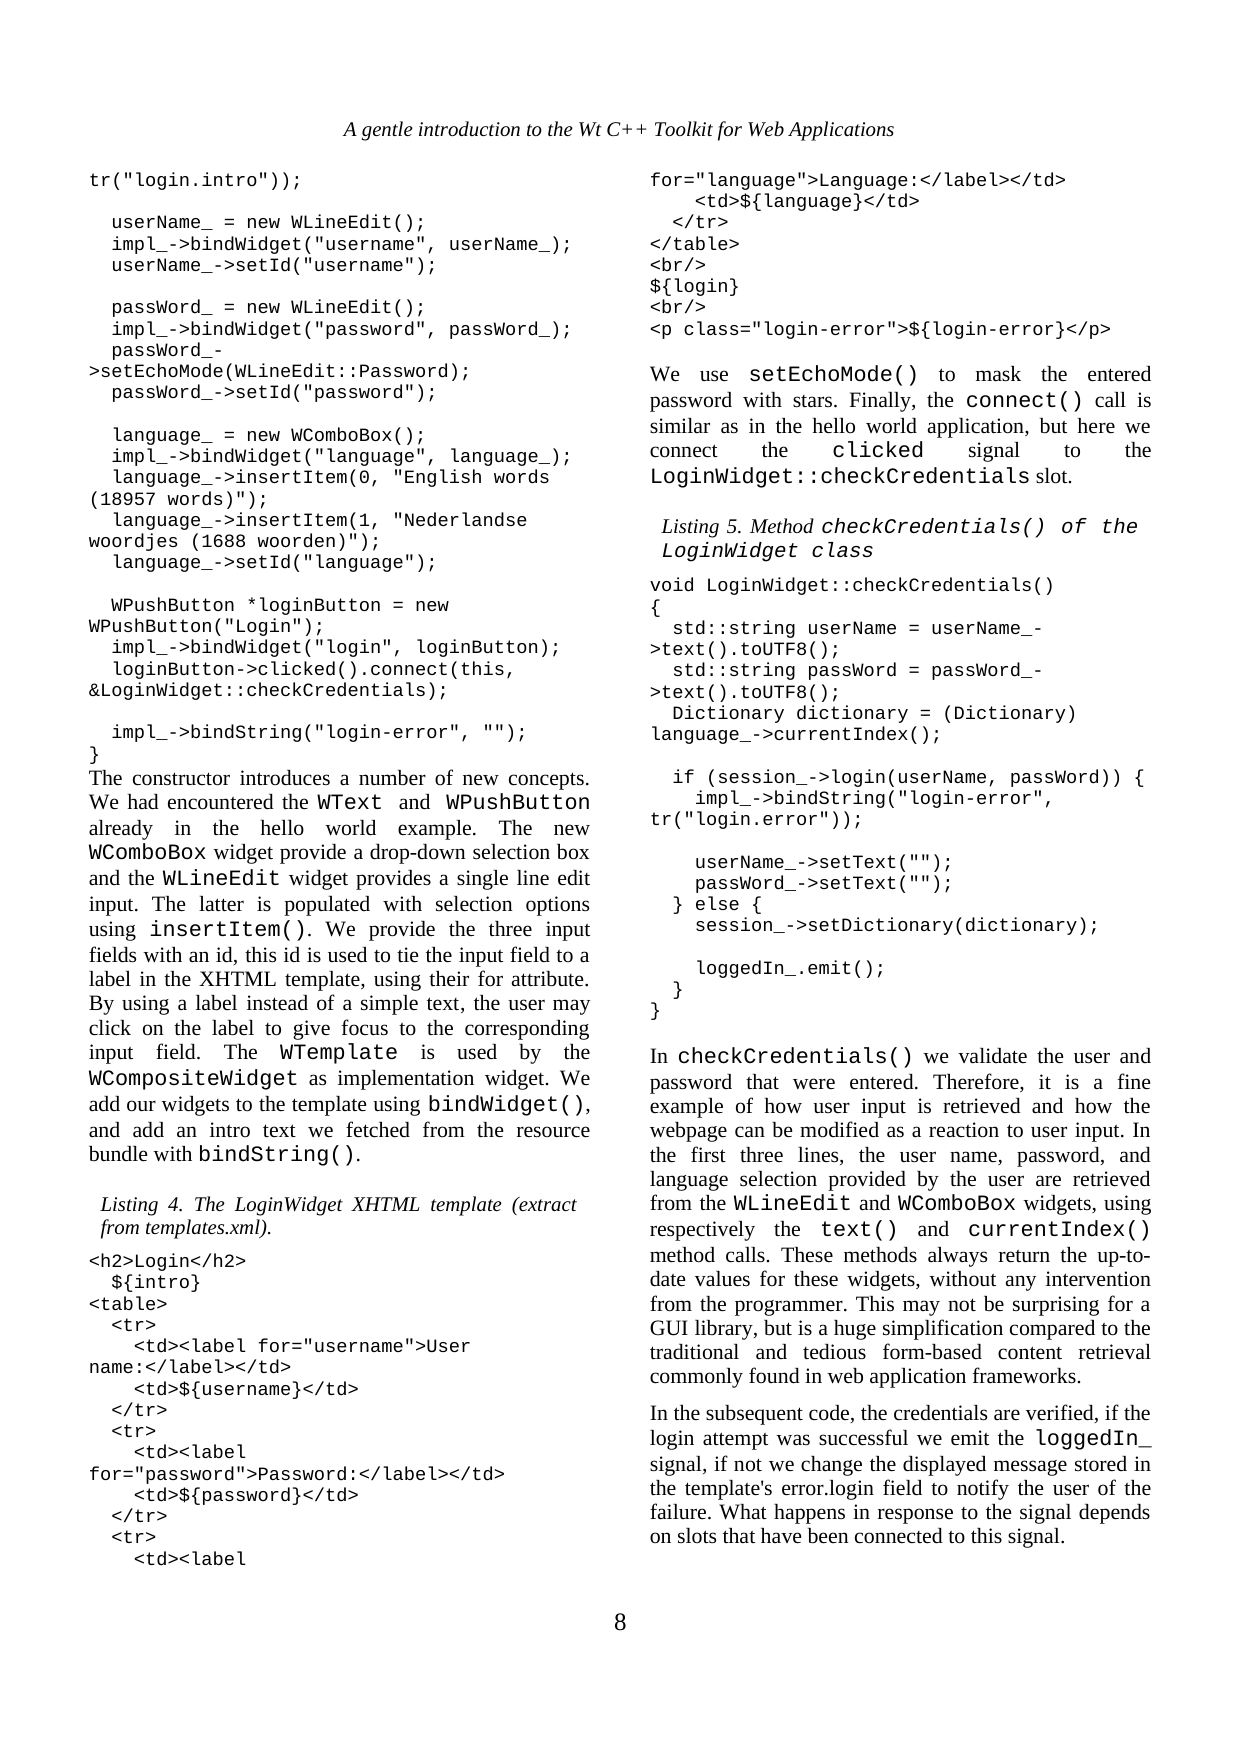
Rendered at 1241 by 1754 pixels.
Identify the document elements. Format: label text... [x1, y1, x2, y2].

text language_ = new WComboBox(); [88, 426, 591, 447]
text <table> [88, 1294, 591, 1316]
text <td>${password}</td> [88, 1486, 591, 1507]
text } else { [649, 895, 1152, 916]
text std::string passWord = passWord_->text().toUTF8(); [649, 661, 1152, 704]
text </table> [649, 234, 1152, 256]
text std::string userName = userName_->text().toUTF8(); [649, 619, 1152, 661]
text passWord_ = new WLineEdit(); [88, 298, 591, 319]
text } [649, 1001, 1152, 1022]
text language_->setId("language"); [88, 553, 591, 574]
text <td>${username}</td> [88, 1379, 591, 1401]
text </tr> [88, 1507, 591, 1528]
text loginButton->clicked().connect(this, &LoginWidget::checkCredentials); [88, 659, 591, 702]
text <td><label [88, 1549, 591, 1571]
text In the subsequent code, the credentials are verified, if the login attempt was successful we emit the loggedIn_ signal, if not we change the displayed message stored in the template's error.login field to notify the user of the failure. What happens in response to the signal depends on slots that have been connected to this signal. [649, 1401, 1152, 1549]
text <h2>Login</h2> [88, 1252, 591, 1273]
text passWord_->setText(""); [649, 874, 1152, 895]
text <p class="login-error">${login-error}</p> [649, 319, 1152, 341]
text ${intro} [88, 1273, 591, 1294]
text ${login} [649, 277, 1152, 298]
text loggedIn_.emit(); [649, 959, 1152, 980]
text <td><label for="password">Password:</label></td> [88, 1443, 591, 1486]
text language_->insertItem(1, "Nederlandse woordjes (1688 woorden)"); [88, 511, 591, 553]
text <br/> [649, 298, 1152, 319]
text <br/> [649, 256, 1152, 277]
text Listing 5. Method checkCredentials() of the LoginWidget class [661, 515, 1140, 564]
text impl_->bindString("login-error", ""); [88, 723, 591, 744]
text impl_->bindWidget("password", passWord_); [88, 319, 591, 341]
text <tr> [88, 1422, 591, 1443]
text Listing 4. The LoginWidget XHTML template (extract from templates.xml). [100, 1193, 579, 1239]
text impl_->bindWidget("language", language_); [88, 447, 591, 468]
text WPushButton *loginButton = new WPushButton("Login"); [88, 596, 591, 638]
text impl_->bindWidget("login", loginButton); [88, 638, 591, 659]
text In checkCredentials() we validate the user and password that were entered. Therefore, it is a fine example of how user input is retrieved and how the webpage can be modified as a reaction to user input. In the first three lines, the user name, password, and language selection provided by the user are retrieved from the WLineEdit and WComboBox widgets, using respectively the text() and currentIndex() method calls. These methods always return the up-to-date values for these widgets, without any intervention from the programmer. This may not be surprising for a GUI library, but is a huge simplification compared to the traditional and tedious form-based content retrieval commonly found in web application frameworks. [649, 1044, 1152, 1389]
text } [88, 744, 591, 766]
text <tr> [88, 1316, 591, 1337]
text userName_->setText(""); [649, 852, 1152, 874]
text Dictionary dictionary = (Dictionary) language_->currentIndex(); [649, 704, 1152, 746]
text <td><label for="username">User name:</label></td> [88, 1337, 591, 1379]
text </tr> [88, 1401, 591, 1422]
text if (session_->login(userName, passWord)) { [649, 767, 1152, 789]
text tr("login.intro")); [88, 171, 591, 192]
text { [649, 597, 1152, 619]
text session_->setDictionary(dictionary); [649, 916, 1152, 937]
text impl_->bindWidget("username", userName_); [88, 234, 591, 256]
text language_->insertItem(0, "English words (18957 words)"); [88, 468, 591, 511]
text impl_->bindString("login-error", tr("login.error")); [649, 789, 1152, 831]
text passWord_->setId("password"); [88, 383, 591, 404]
text </tr> [649, 213, 1152, 234]
text userName_ = new WLineEdit(); [88, 213, 591, 234]
text } [649, 980, 1152, 1001]
text The constructor introduces a number of new concepts. We had encountered the WText and WPushButton already in the hello world example. The new WComboBox widget provide a drop-down selection box and the WLineEdit widget provides a single line edit input. The latter is populated with selection options using insertItem(). We provide the three input fields with an id, this id is used to tie the input field to a label in the XHTML template, using their for attribute. By using a label instead of a simple text, the user may click on the label to give focus to the corresponding input field. The WTemplate is used by the WCompositeWidget as implementation widget. We add our widgets to the template using bindWidget(), and add an intro text we fetched from the resource bundle with bindString(). [88, 766, 591, 1168]
text passWord_->setEchoMode(WLineEdit::Password); [88, 341, 591, 383]
text <tr> [88, 1528, 591, 1549]
text <td>${language}</td> [649, 192, 1152, 213]
text userName_->setId("username"); [88, 256, 591, 277]
text for="language">Language:</label></td> [649, 171, 1152, 192]
